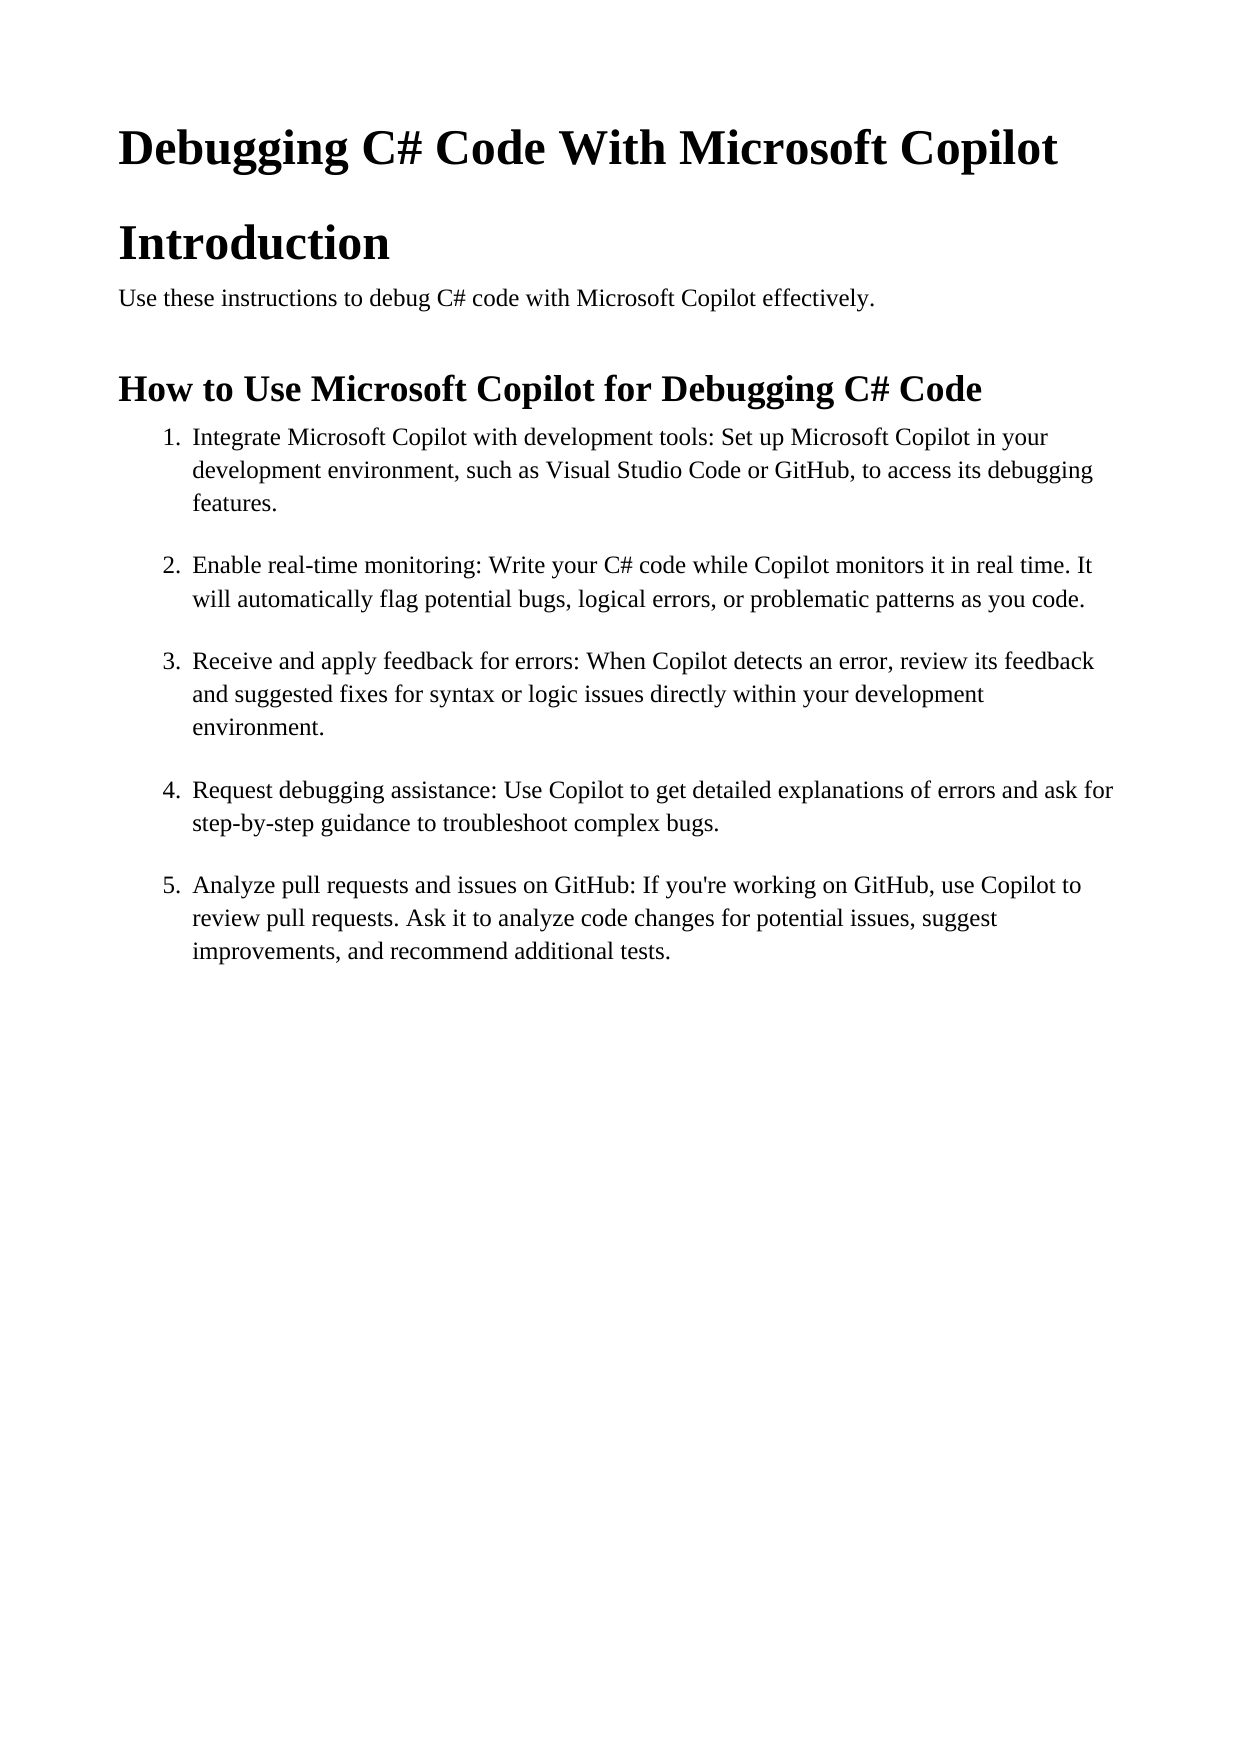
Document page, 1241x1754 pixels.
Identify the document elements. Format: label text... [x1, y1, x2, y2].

list Integrate Microsoft Copilot with development tools: Set up Microsoft Copilot in your development environment, such as Visual Studio Code or GitHub, to access its debugging features. [162, 422, 1122, 517]
list Analyze pull requests and issues on GitHub: If you're working on GitHub, use Copilot to review pull requests. Ask it to analyze code changes for potential issues, suggest improvements, and recommend additional tests. [162, 870, 1122, 965]
subtitle Introduction [118, 213, 1122, 271]
list Enable real-time monitoring: Write your C# code while Copilot monitors it in real time. It will automatically flag potential bugs, logical errors, or problematic patterns as you code. [162, 551, 1122, 612]
subtitle How to Use Microsoft Copilot for Debugging C# Code [118, 366, 1122, 409]
list Request debugging assistance: Use Copilot to get detailed explanations of errors and ask for step-by-step guidance to troubleshoot complex bugs. [162, 775, 1122, 836]
subtitle Debugging C# Code With Microsoft Copilot [118, 118, 1122, 176]
text Use these instructions to debug C# code with Microsoft Copilot effectively. [118, 283, 1122, 312]
list Receive and apply feedback for errors: When Copilot detects an error, review its feedback and suggested fixes for syntax or logic issues directly within your development environment. [162, 646, 1122, 741]
